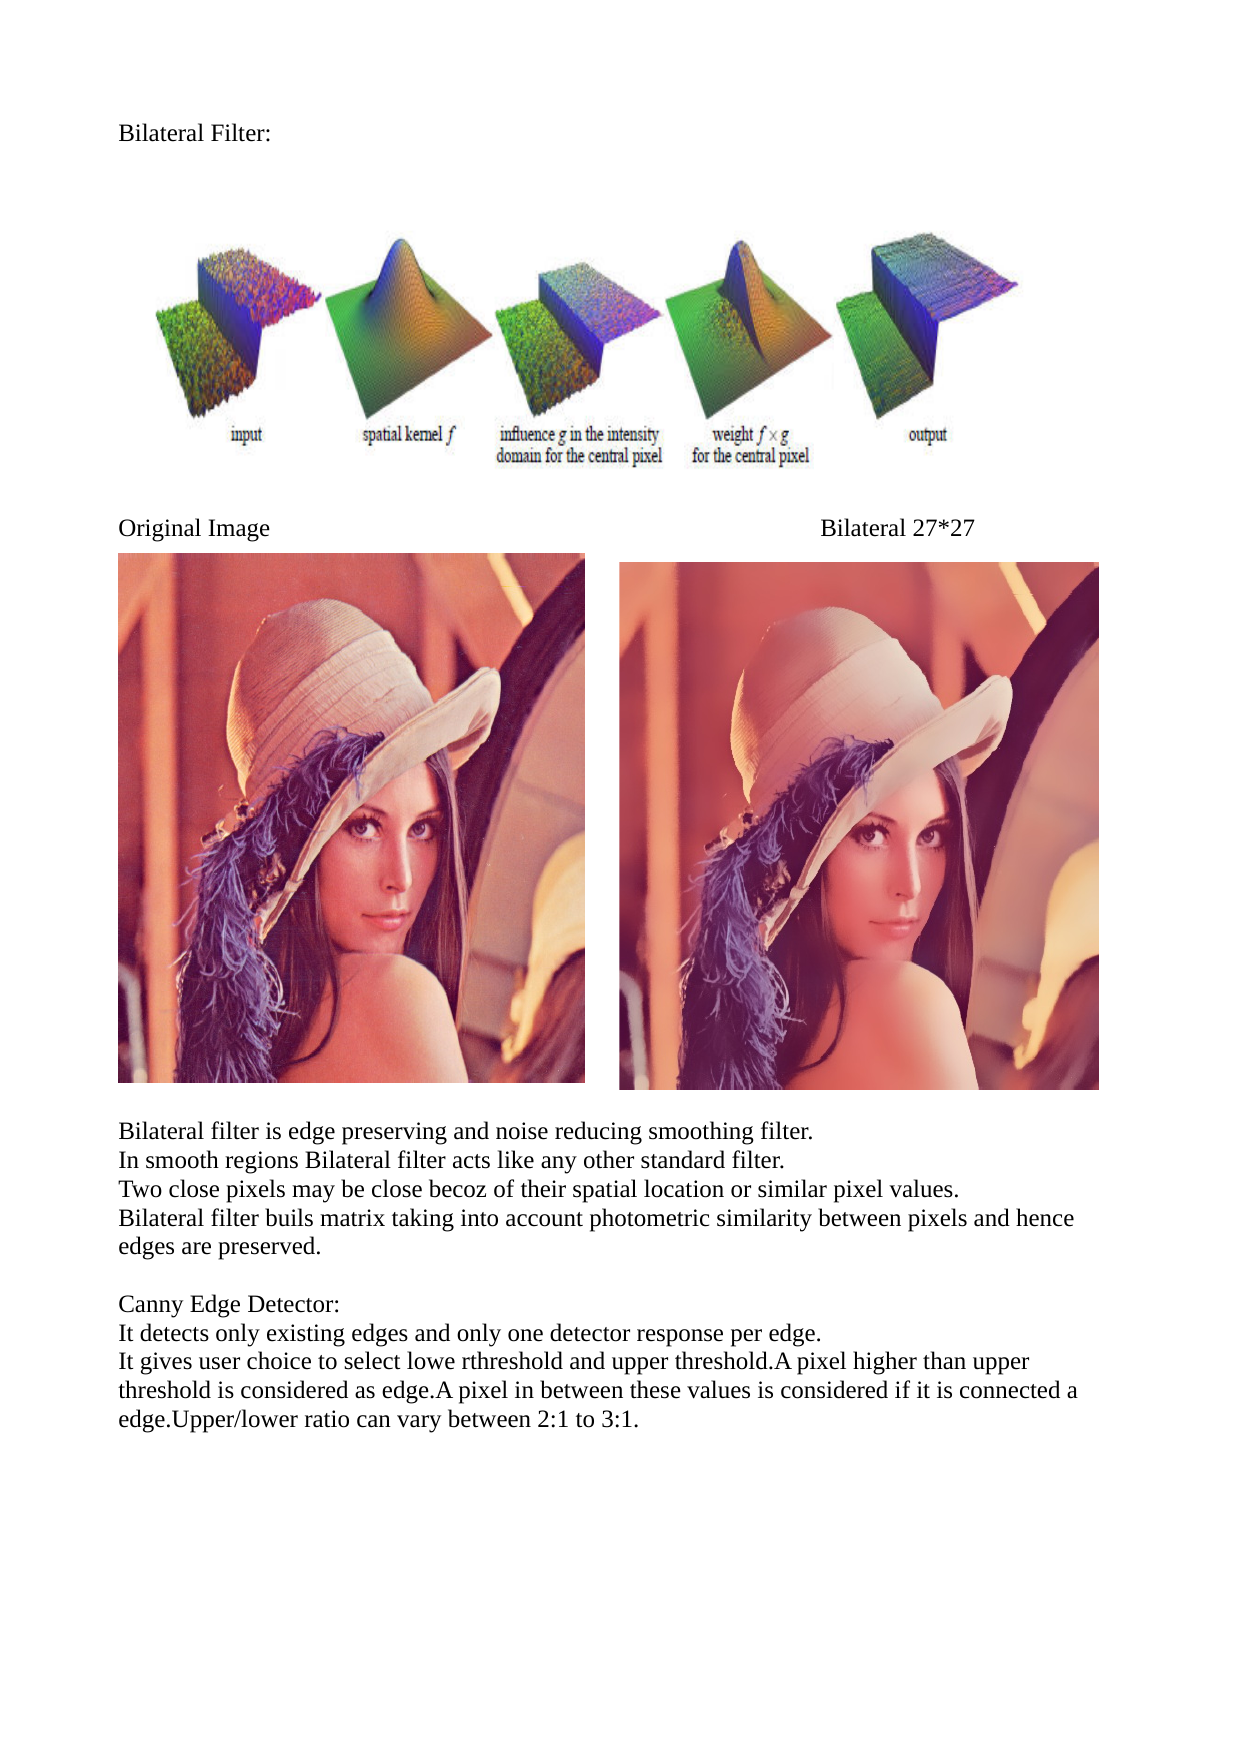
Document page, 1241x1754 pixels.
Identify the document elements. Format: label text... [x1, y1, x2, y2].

text Bilateral filter is edge preserving and noise reducing smoothing filter. [118, 1116, 1122, 1145]
text It gives user choice to select lowe rthreshold and upper threshold.A pixel higher than upper threshold is considered as edge.A pixel in between these values is considered if it is connected a edge.Upper/lower ratio can vary between 2:1 to 3:1. [118, 1346, 1122, 1433]
text It detects only existing edges and only one detector response per edge. [118, 1318, 1122, 1346]
text Bilateral Filter: [118, 118, 1122, 147]
text Canny Edge Detector: [118, 1289, 1122, 1318]
picture [127, 165, 1032, 484]
text Original Image Bilateral 27*27 [118, 513, 1122, 541]
picture [118, 553, 585, 1083]
picture [619, 562, 1099, 1090]
text Bilateral filter buils matrix taking into account photometric similarity between pixels and hence edges are preserved. [118, 1203, 1122, 1260]
text In smooth regions Bilateral filter acts like any other standard filter. Two close pixels may be close becoz of their spatial location or similar pixel values. [118, 1145, 1122, 1203]
